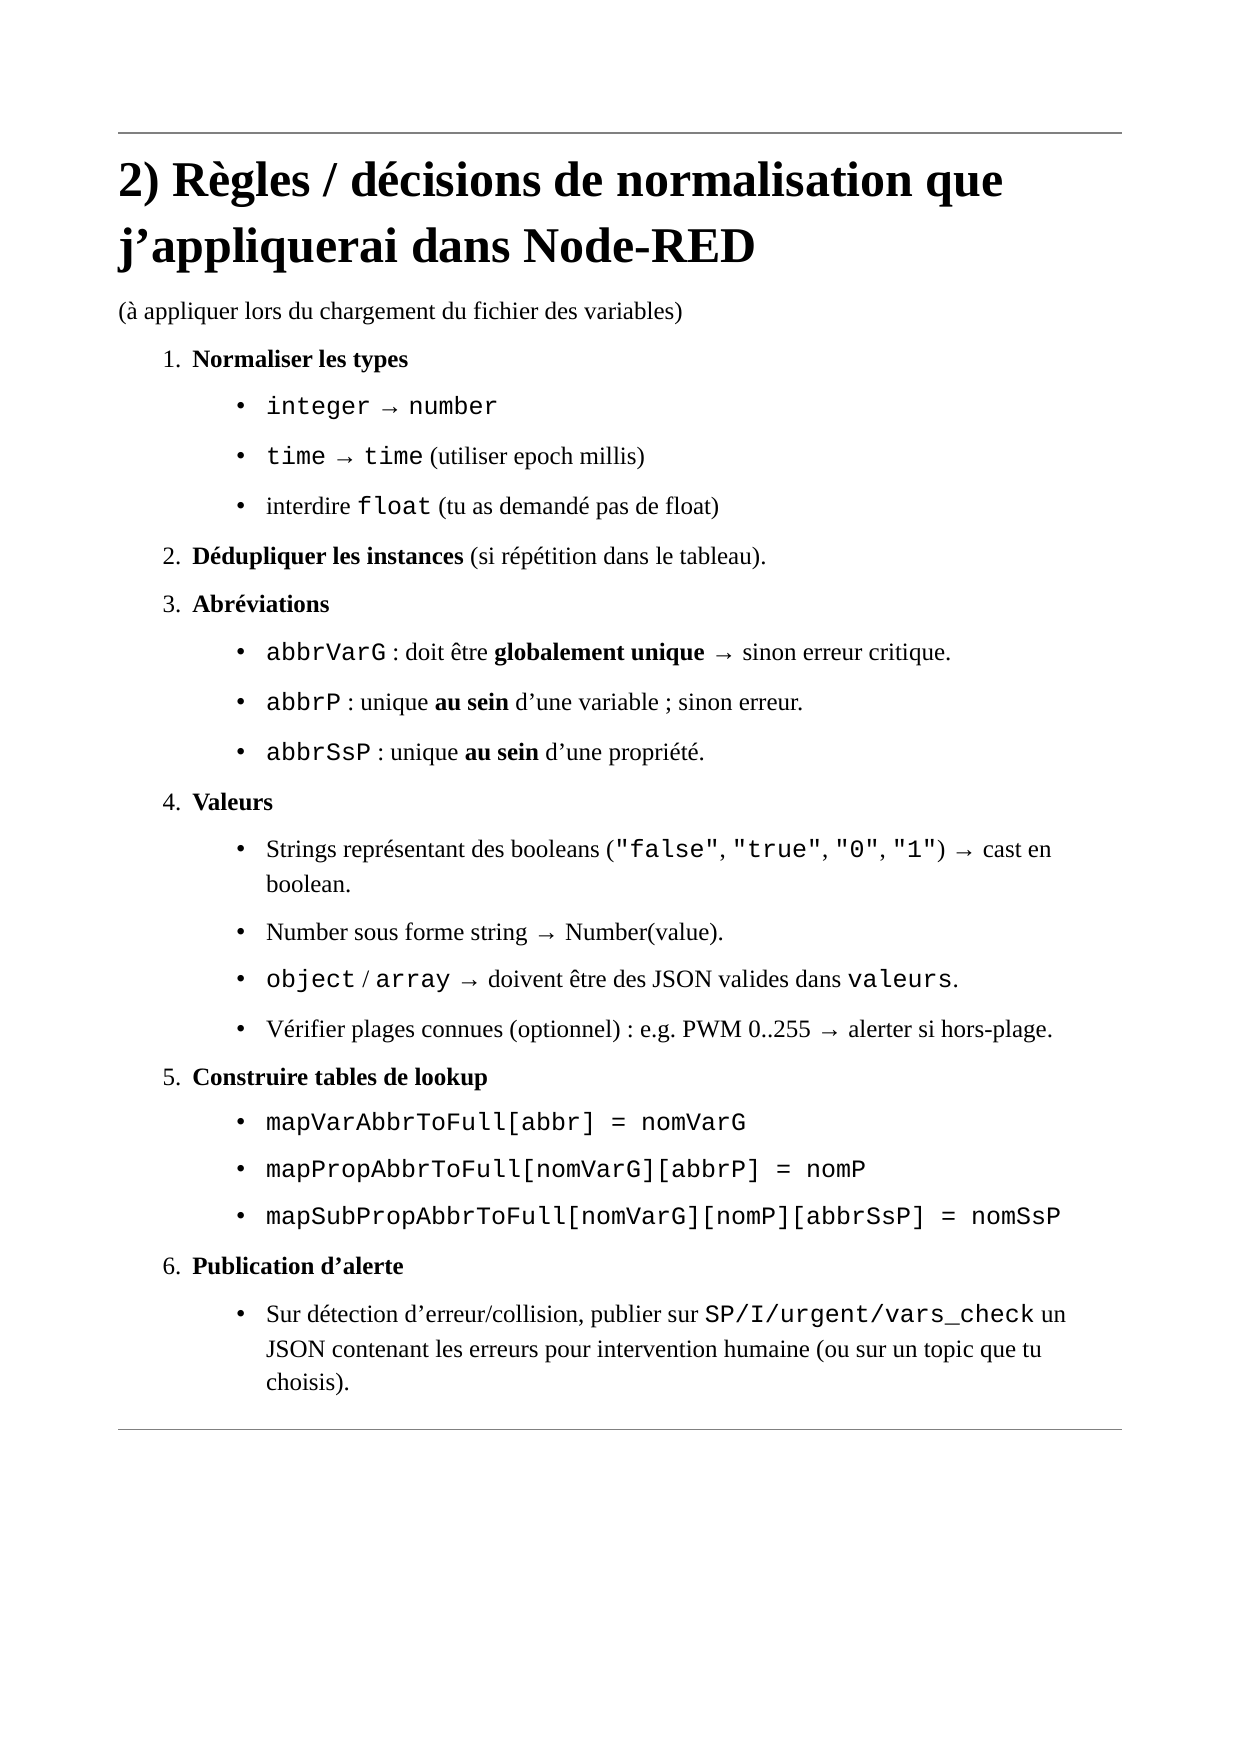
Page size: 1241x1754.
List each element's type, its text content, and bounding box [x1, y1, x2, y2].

subtitle 2) Règles / décisions de normalisation que j’appliquerai dans Node-RED [118, 149, 1122, 273]
list Sur détection d’erreur/collision, publier sur SP/I/urgent/vars_check un JSON contenant les erreurs pour intervention humaine (ou sur un topic que tu choisis). [236, 1299, 1122, 1396]
list time → time (utiliser epoch millis) [236, 441, 1122, 472]
list abbrSsP : unique au sein d’une propriété. [236, 737, 1122, 767]
list object / array → doivent être des JSON valides dans valeurs. [236, 964, 1122, 995]
list interdire float (tu as demandé pas de float) [236, 491, 1122, 522]
list mapPropAbbrToFull[nomVarG][abbrP] = nomP [236, 1157, 1122, 1185]
list mapSubPropAbbrToFull[nomVarG][nomP][abbrSsP] = nomSsP [236, 1204, 1122, 1232]
list Abréviations [162, 589, 1122, 618]
list Normaliser les types [162, 344, 1122, 373]
text (à appliquer lors du chargement du fichier des variables) [118, 296, 1122, 325]
list abbrVarG : doit être globalement unique → sinon erreur critique. [236, 637, 1122, 667]
list Valeurs [162, 787, 1122, 815]
list integer → number [236, 391, 1122, 422]
list Strings représentant des booleans ("false", "true", "0", "1") → cast en boolean. [236, 834, 1122, 898]
list Publication d’alerte [162, 1251, 1122, 1280]
list Vérifier plages connues (optionnel) : e.g. PWM 0..255 → alerter si hors-plage. [236, 1014, 1122, 1043]
list Construire tables de lookup [162, 1062, 1122, 1091]
list Dédupliquer les instances (si répétition dans le tableau). [162, 541, 1122, 570]
list Number sous forme string → Number(value). [236, 917, 1122, 946]
list abbrP : unique au sein d’une variable ; sinon erreur. [236, 687, 1122, 717]
list mapVarAbbrToFull[abbr] = nomVarG [236, 1110, 1122, 1138]
